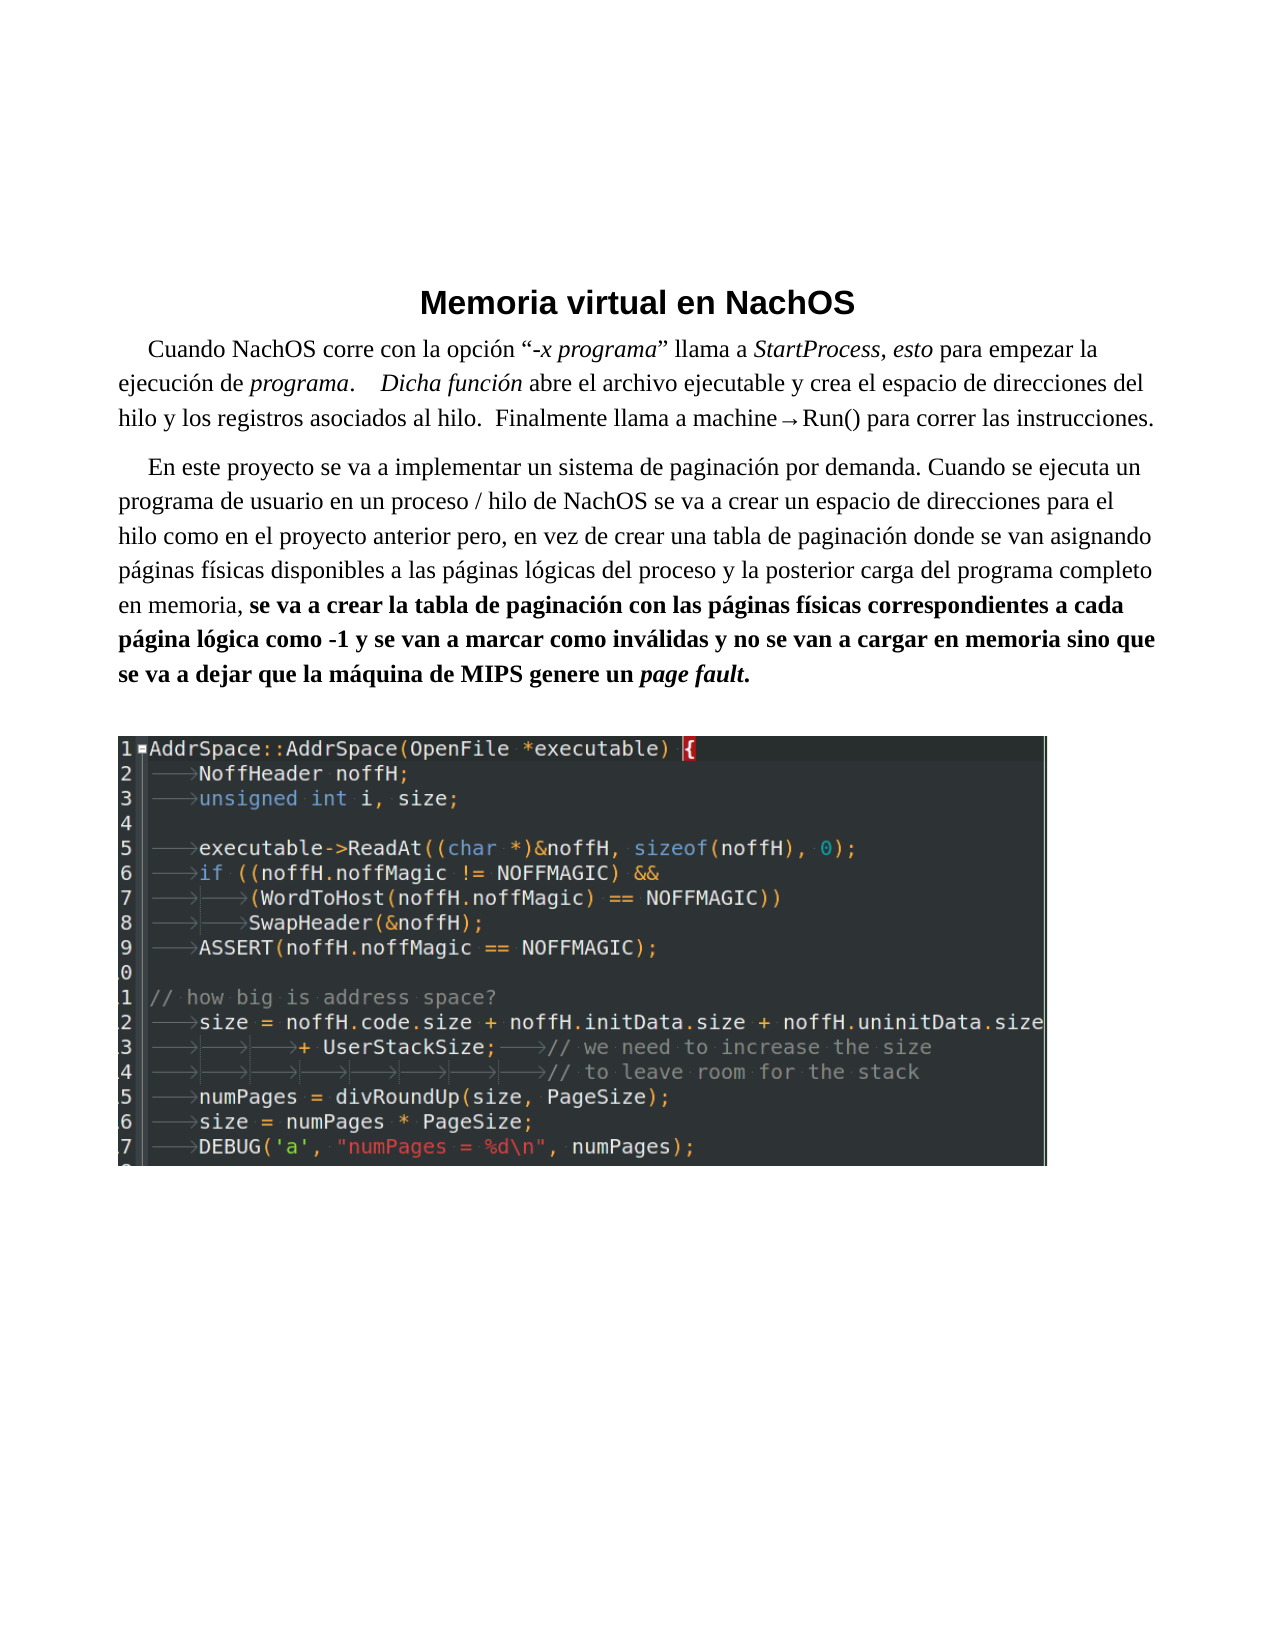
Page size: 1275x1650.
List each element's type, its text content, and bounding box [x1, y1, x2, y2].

text Cuando NachOS corre con la opción “-x programa” llama a StartProcess, esto para empezar la ejecución de programa. Dicha función abre el archivo ejecutable y crea el espacio de direcciones del hilo y los registros asociados al hilo. Finalmente llama a machine→Run() para correr las instrucciones. [118, 334, 1157, 432]
picture [118, 736, 1048, 1166]
subtitle Memoria virtual en NachOS [118, 283, 1157, 321]
text En este proyecto se va a implementar un sistema de paginación por demanda. Cuando se ejecuta un programa de usuario en un proceso / hilo de NachOS se va a crear un espacio de direcciones para el hilo como en el proyecto anterior pero, en vez de crear una tabla de paginación donde se van asignando páginas físicas disponibles a las páginas lógicas del proceso y la posterior carga del programa completo en memoria, se va a crear la tabla de paginación con las páginas físicas correspondientes a cada página lógica como -1 y se van a marcar como inválidas y no se van a cargar en memoria sino que se va a dejar que la máquina de MIPS genere un page fault. [118, 452, 1157, 687]
